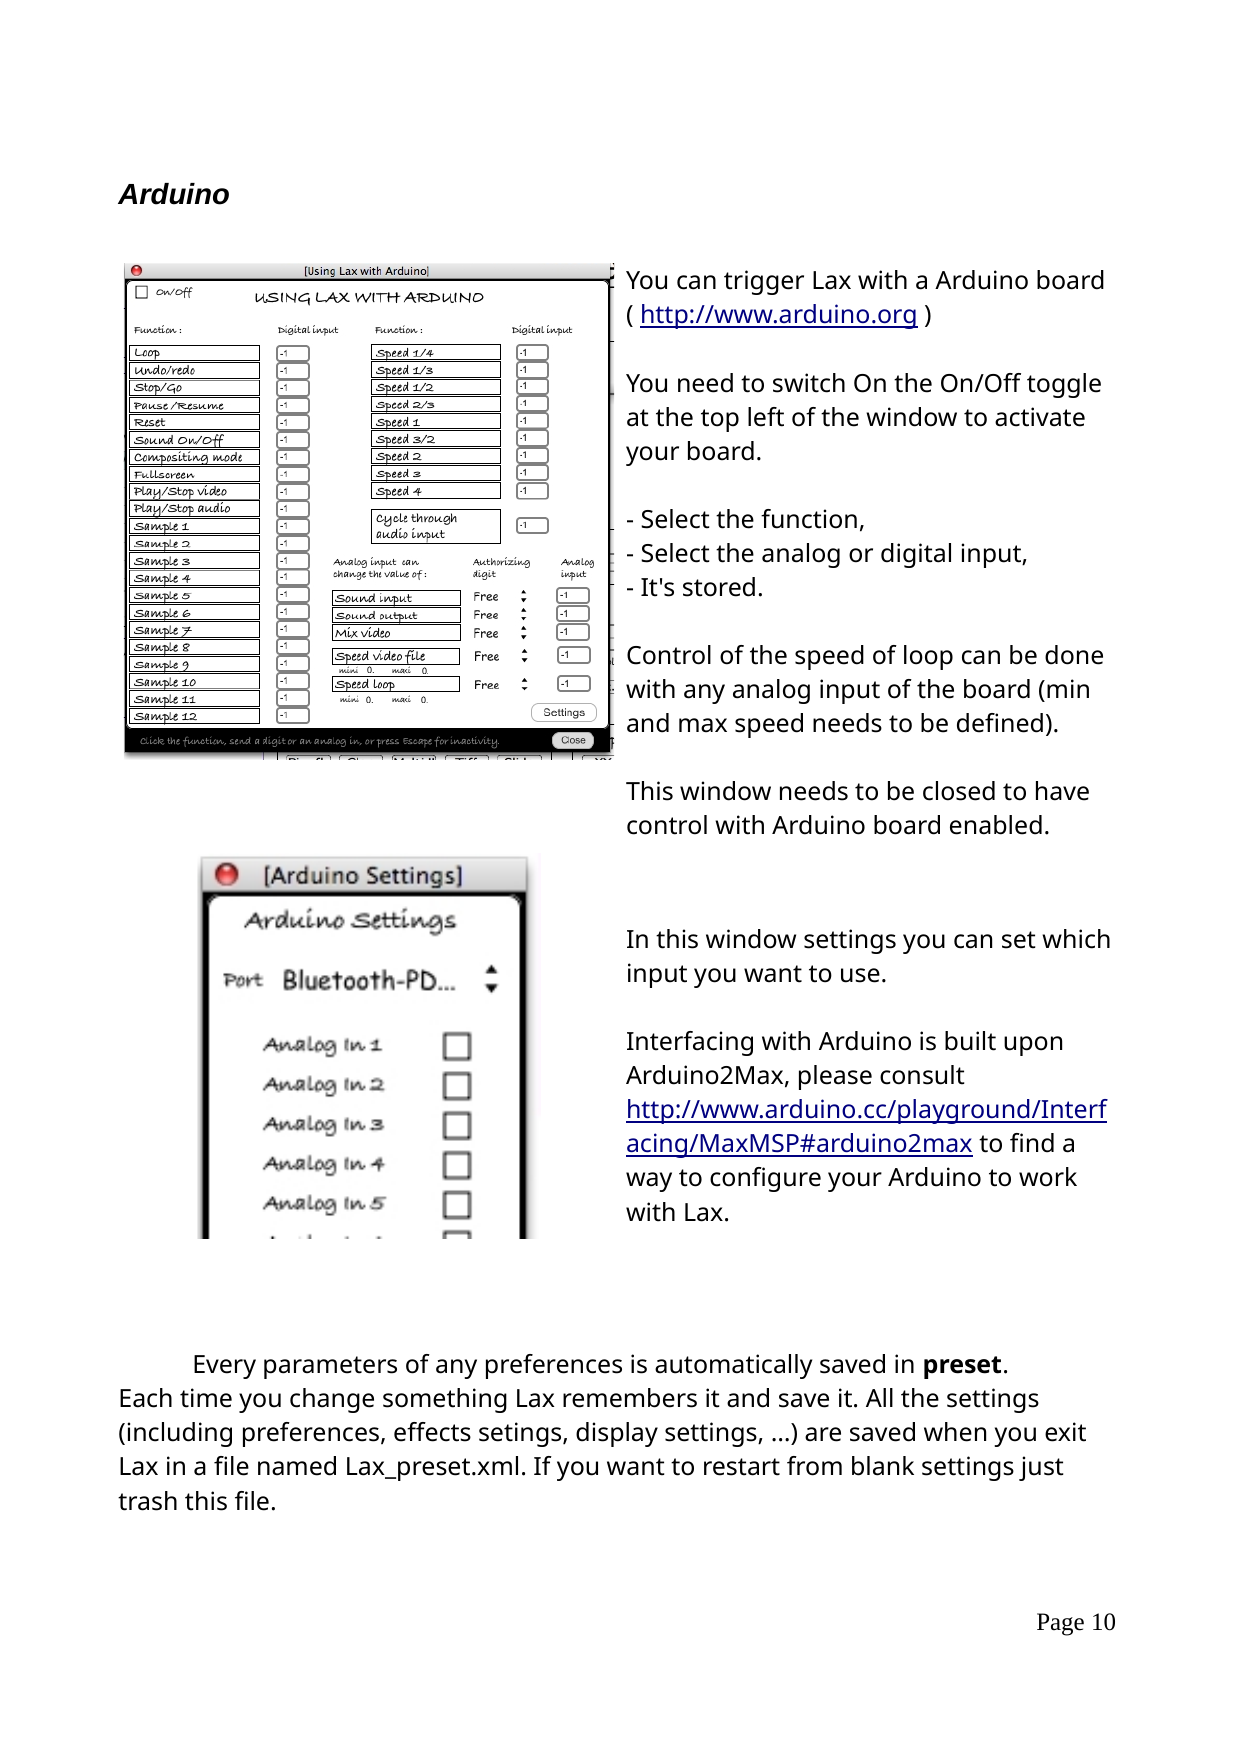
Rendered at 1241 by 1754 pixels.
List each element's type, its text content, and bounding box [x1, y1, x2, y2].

text Each time you change something Lax remembers it and save it. All the settings (including preferences, effects setings, display settings, …) are saved when you exit Lax in a file named Lax_preset.xml. If you want to restart from blank settings just trash this file. [118, 1381, 1122, 1517]
table_cell [118, 848, 620, 853]
picture [197, 853, 541, 1239]
table_cell [118, 854, 620, 1279]
text Every parameters of any preferences is automatically saved in preset. [118, 1347, 1122, 1381]
subtitle Arduino [118, 177, 1122, 211]
table_header [118, 257, 620, 848]
table_cell In this window settings you can set which input you want to use. Interfacing with Arduino is built upon Arduino2Max, please consult http://www.arduino.cc/playground/Interfacing/MaxMSP#arduino2max to find a way to configure your Arduino to work with Lax. [620, 848, 1122, 1279]
table_header You can trigger Lax with a Arduino board ( http://www.arduino.org ) You need to switch On the On/Off toggle at the top left of the window to activate your board. - Select the function, - Select the analog or digital input, - It's stored. Control of the speed of loop can be done with any analog input of the board (min and max speed needs to be defined). This window needs to be closed to have control with Arduino board enabled. [620, 257, 1122, 848]
picture [123, 263, 615, 760]
